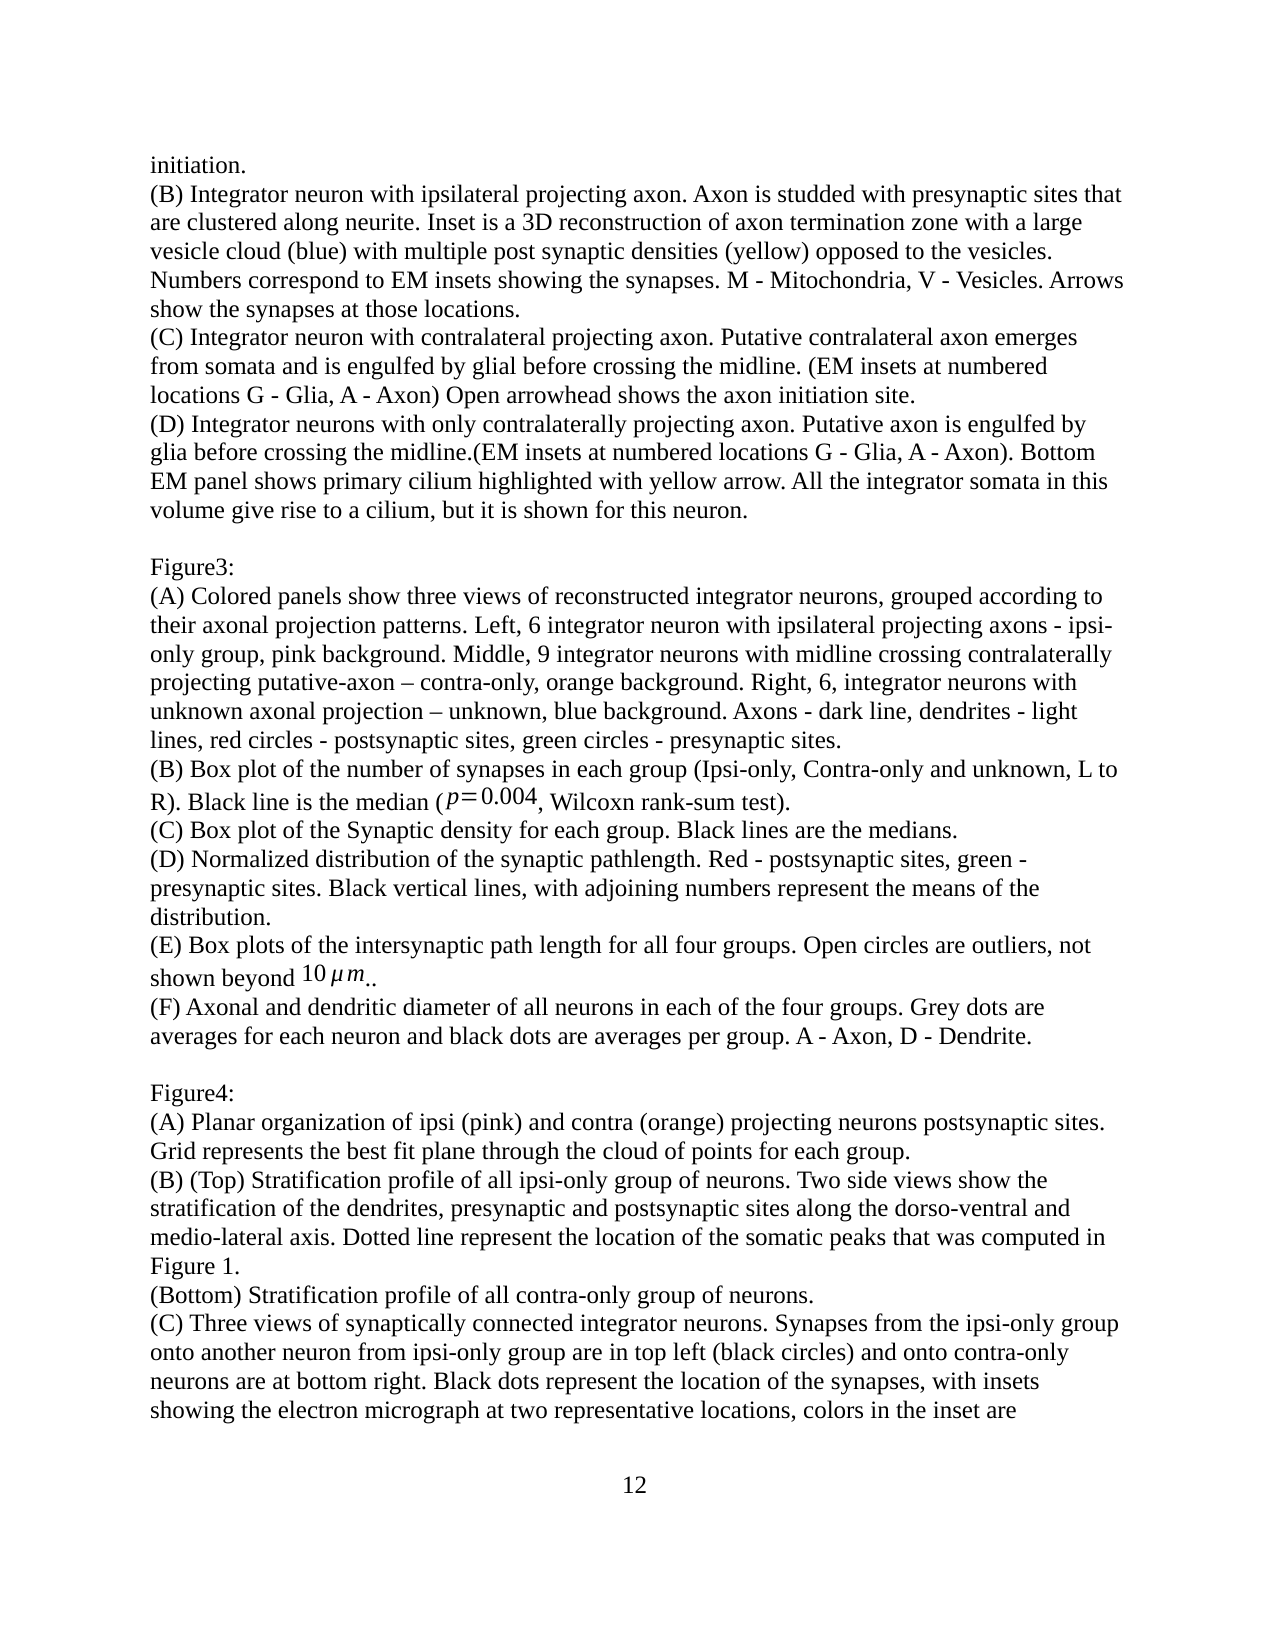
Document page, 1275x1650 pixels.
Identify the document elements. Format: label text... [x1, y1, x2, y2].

text initiation. (B) Integrator neuron with ipsilateral projecting axon. Axon is studded with presynaptic sites that are clustered along neurite. Inset is a 3D reconstruction of axon termination zone with a large vesicle cloud (blue) with multiple post synaptic densities (yellow) opposed to the vesicles. Numbers correspond to EM insets showing the synapses. M - Mitochondria, V - Vesicles. Arrows show the synapses at those locations. (C) Integrator neuron with contralateral projecting axon. Putative contralateral axon emerges from somata and is engulfed by glial before crossing the midline. (EM insets at numbered locations G - Glia, A - Axon) Open arrowhead shows the axon initiation site. (D) Integrator neurons with only contralaterally projecting axon. Putative axon is engulfed by glia before crossing the midline.(EM insets at numbered locations G - Glia, A - Axon). Bottom EM panel shows primary cilium highlighted with yellow arrow. All the integrator somata in this volume give rise to a cilium, but it is shown for this neuron. Figure3: (A) Colored panels show three views of reconstructed integrator neurons, grouped according to their axonal projection patterns. Left, 6 integrator neuron with ipsilateral projecting axons - ipsi-only group, pink background. Middle, 9 integrator neurons with midline crossing contralaterally projecting putative-axon – contra-only, orange background. Right, 6, integrator neurons with unknown axonal projection – unknown, blue background. Axons - dark line, dendrites - light lines, red circles - postsynaptic sites, green circles - presynaptic sites. (B) Box plot of the number of synapses in each group (Ipsi-only, Contra-only and unknown, L to R). Black line is the median (, Wilcoxn rank-sum test). (C) Box plot of the Synaptic density for each group. Black lines are the medians. (D) Normalized distribution of the synaptic pathlength. Red - postsynaptic sites, green - presynaptic sites. Black vertical lines, with adjoining numbers represent the means of the distribution. (E) Box plots of the intersynaptic path length for all four groups. Open circles are outliers, not shown beyond .. (F) Axonal and dendritic diameter of all neurons in each of the four groups. Grey dots are averages for each neuron and black dots are averages per group. A - Axon, D - Dendrite. Figure4: (A) Planar organization of ipsi (pink) and contra (orange) projecting neurons postsynaptic sites. Grid represents the best fit plane through the cloud of points for each group. (B) (Top) Stratification profile of all ipsi-only group of neurons. Two side views show the stratification of the dendrites, presynaptic and postsynaptic sites along the dorso-ventral and medio-lateral axis. Dotted line represent the location of the somatic peaks that was computed in Figure 1. (Bottom) Stratification profile of all contra-only group of neurons. (C) Three views of synaptically connected integrator neurons. Synapses from the ipsi-only group onto another neuron from ipsi-only group are in top left (black circles) and onto contra-only neurons are at bottom right. Black dots represent the location of the synapses, with insets showing the electron micrograph at two representative locations, colors in the inset are [150, 150, 1125, 1423]
